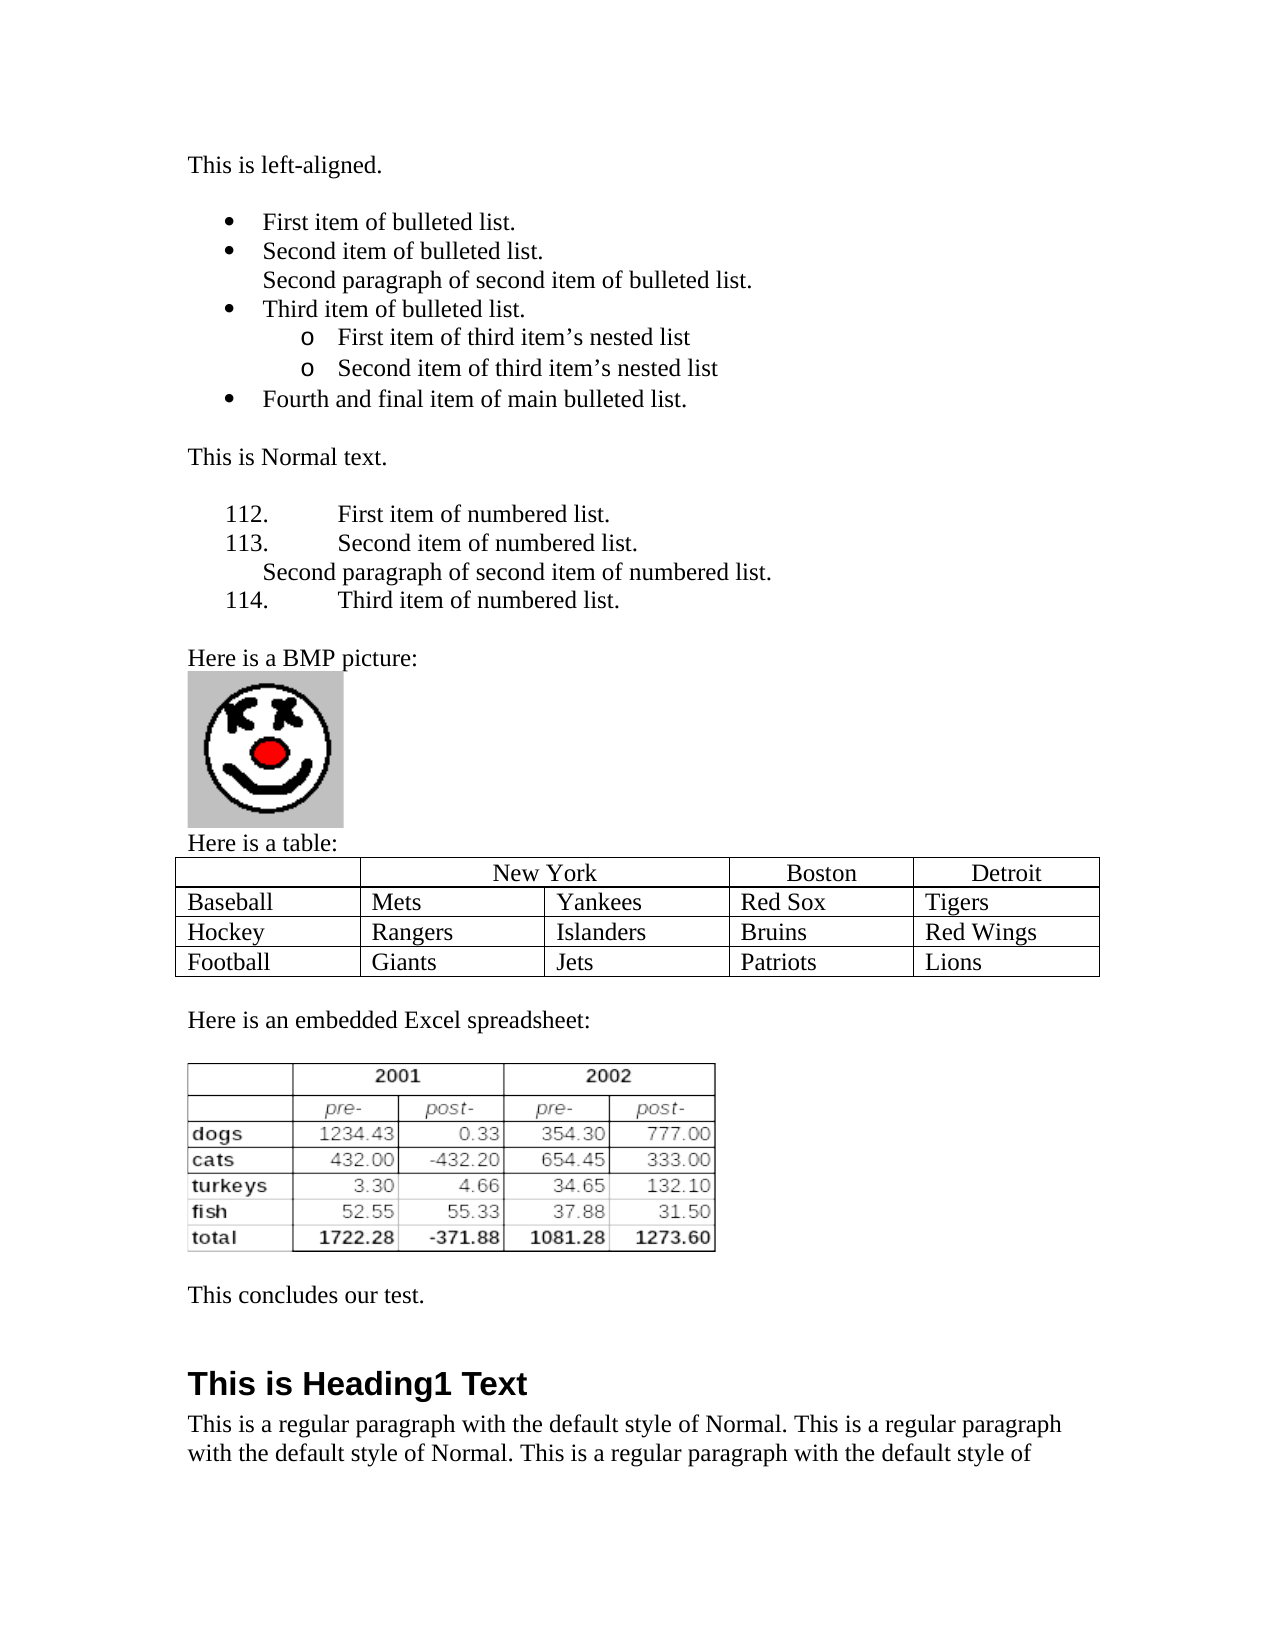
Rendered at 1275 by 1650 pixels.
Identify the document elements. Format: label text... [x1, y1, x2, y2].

text This is Normal text. [187, 442, 1087, 470]
table_cell Lions [914, 947, 1099, 976]
subtitle This is Heading1 Text [187, 1364, 1087, 1403]
table_cell Rangers [361, 917, 544, 946]
text This is a regular paragraph with the default style of Normal. This is a regular paragraph with the default style of Normal. This is a regular paragraph with the default style of [187, 1409, 1087, 1466]
text This is left-aligned. [187, 150, 1087, 179]
text Second paragraph of second item of bulleted list. [262, 265, 1087, 294]
text This concludes our test. [187, 1280, 1087, 1309]
list First item of bulleted list. [225, 207, 1087, 236]
table_cell Hockey [176, 917, 360, 946]
table_header New York [361, 858, 729, 886]
list Second item of bulleted list. [225, 236, 1087, 265]
table_cell Red Wings [914, 917, 1099, 946]
table_cell Yankees [545, 888, 729, 916]
list First item of third item’s nested list [300, 322, 1087, 353]
text Second paragraph of second item of numbered list. [262, 557, 1087, 585]
table_cell Jets [545, 947, 729, 976]
table_header Detroit [914, 858, 1099, 886]
table_cell Red Sox [730, 888, 913, 916]
text Here is a table: [187, 828, 1087, 857]
table_cell Baseball [176, 888, 360, 916]
table_cell Tigers [914, 888, 1099, 916]
list First item of numbered list. [225, 499, 1087, 528]
list Second item of numbered list. [225, 528, 1087, 557]
picture [187, 671, 344, 828]
table_cell Mets [361, 888, 544, 916]
list Second item of third item’s nested list [300, 353, 1087, 384]
table_cell Islanders [545, 917, 729, 946]
table_cell Giants [361, 947, 544, 976]
table_header [176, 858, 360, 886]
list Third item of bulleted list. [225, 294, 1087, 322]
table_header Boston [730, 858, 913, 886]
table_cell Football [176, 947, 360, 976]
table_cell Patriots [730, 947, 913, 976]
list Fourth and final item of main bulleted list. [225, 384, 1087, 413]
table_cell Bruins [730, 917, 913, 946]
text Here is a BMP picture: [187, 643, 1087, 672]
text Here is an embedded Excel spreadsheet: [187, 1006, 1087, 1034]
list Third item of numbered list. [225, 585, 1087, 614]
